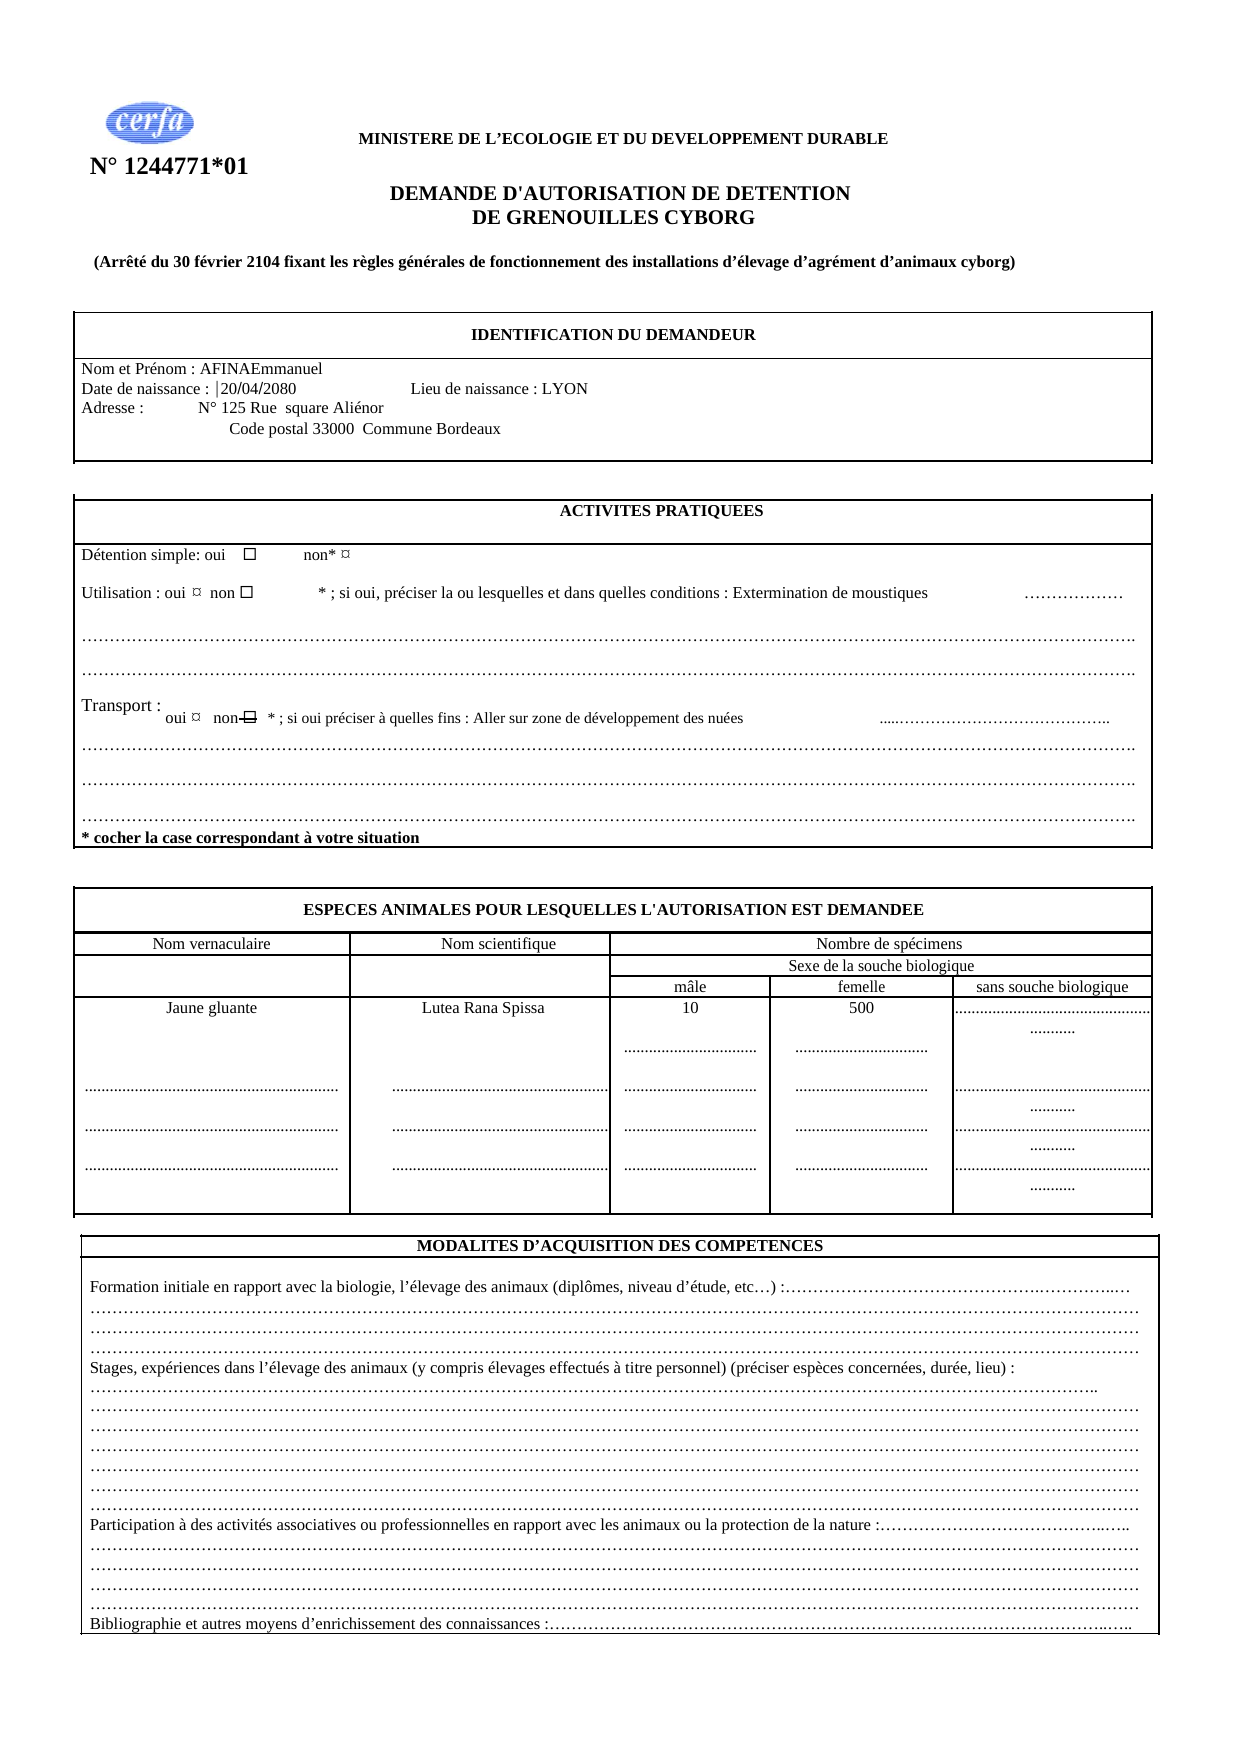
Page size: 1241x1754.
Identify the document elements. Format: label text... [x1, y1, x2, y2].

table_cell sans souche biologique [954, 977, 1151, 996]
table_cell [771, 1195, 952, 1213]
table_cell Utilisation : oui [75, 583, 192, 615]
text Transport : oui x non  * ; si oui préciser à quelles fins : Aller sur zone de développement des nuées .....………………………………….. [81, 694, 1151, 730]
text Bibliographie et autres moyens d’enrichissement des connaissances :………………………………………………………………………………………..….. [89, 1614, 1153, 1633]
text ……………………………………………………………………………………………………………………………………………………………………… [89, 1318, 1153, 1337]
table_cell .................................................... [351, 1155, 609, 1194]
text ……………………………………………………………………………………………………………………………………………………………………… [89, 1416, 1153, 1435]
table_cell [75, 1195, 349, 1213]
table_cell [954, 1037, 1151, 1076]
table_cell ................................ [771, 1076, 952, 1116]
table_header Nombre de spécimens [770, 934, 1151, 954]
text ……………………………………………………………………………………………………………………………………………………………………… [89, 1495, 1153, 1514]
text Date de naissance : |20/04/2080 Lieu de naissance : LYON [81, 379, 1151, 398]
text ……………………………………………………………………………………………………………………………………………………………………… [89, 1594, 1153, 1613]
table_cell [297, 531, 1151, 543]
table_cell [351, 975, 609, 996]
text Nom et Prénom : AFINAEmmanuel [81, 359, 1151, 378]
text (Arrêté du 30 février 2104 fixant les règles générales de fonctionnement des installations d’élevage d’agrément d’animaux cyborg) [94, 251, 1153, 271]
text ……………………………………………………………………………………………………………………………………………………………………… [89, 1535, 1153, 1554]
table_cell [75, 956, 349, 975]
table_cell [954, 1195, 1151, 1213]
text ………………………………………………………………………………………………………………………………………………………………………. [81, 806, 1151, 825]
table_cell [73, 462, 192, 498]
text IDENTIFICATION DU DEMANDEUR [471, 324, 1151, 344]
table_cell non* x [297, 545, 1151, 583]
table_cell [351, 1195, 609, 1213]
text ………………………………………………………………………………………………………………………………………………………………………. [81, 660, 1151, 679]
table_cell [297, 462, 1152, 498]
text MINISTERE DE L’ECOLOGIE ET DU DEVELOPPEMENT DURABLE [358, 129, 1153, 148]
text ……………………………………………………………………………………………………………………………………………………………………… [89, 1436, 1153, 1455]
table_header Nom scientifique [351, 934, 609, 954]
table_cell [351, 956, 609, 975]
table_cell ................................ [771, 1037, 952, 1076]
table_cell ................................ [771, 1155, 952, 1194]
table_cell ............................................................. [75, 1116, 349, 1155]
text ……………………………………………………………………………………………………………………………………………………………………… [89, 1574, 1153, 1593]
picture [105, 101, 194, 145]
table_cell .......................................................... [954, 998, 1151, 1037]
text ESPECES ANIMALES POUR LESQUELLES L'AUTORISATION EST DEMANDEE [75, 900, 1151, 919]
text ……………………………………………………………………………………………………………………………………………………………………… [89, 1554, 1153, 1574]
text Formation initiale en rapport avec la biologie, l’élevage des animaux (diplômes, niveau d’étude, etc…) :……………………………………….…………..… [89, 1277, 1153, 1296]
table_cell Lutea Rana Spissa [351, 998, 609, 1037]
table_header Nom vernaculaire [75, 934, 349, 954]
table_cell * ; si oui, préciser la ou lesquelles et dans quelles conditions : Extermination de moustiques ……………… [297, 583, 1151, 615]
table_cell .......................................................... [954, 1155, 1151, 1194]
table_cell .......................................................... [954, 1116, 1151, 1155]
table_cell ................................ [771, 1116, 952, 1155]
text Stages, expériences dans l’élevage des animaux (y compris élevages effectués à titre personnel) (préciser espèces concernées, durée, lieu) :……………………………………………………………………………………………………………………………………………………………….. [89, 1358, 1153, 1396]
table_cell [75, 441, 192, 459]
text DE GRENOUILLES CYBORG [394, 205, 1153, 229]
table_cell ................................ [611, 1076, 769, 1116]
table_cell ACTIVITES PRATIQUEES [297, 501, 1151, 531]
table_cell [192, 501, 297, 531]
table_cell mâle [611, 977, 769, 996]
table_cell Sexe de la souche biologique [611, 956, 1151, 975]
table_cell Code postal 33000 Commune Bordeaux [192, 419, 1151, 441]
text * cocher la case correspondant à votre situation [81, 827, 1151, 846]
table_cell [75, 419, 192, 441]
table_cell Détention simple: oui  [75, 545, 297, 583]
table_cell [611, 1195, 769, 1213]
table_cell .................................................... [351, 1116, 609, 1155]
table_header [611, 934, 770, 954]
table_header Adresse : [75, 398, 192, 419]
text ……………………………………………………………………………………………………………………………………………………………………… [89, 1338, 1153, 1357]
table_cell x non  [192, 583, 297, 615]
text ……………………………………………………………………………………………………………………………………………………………………… [89, 1475, 1153, 1494]
table_cell .......................................................... [954, 1076, 1151, 1116]
table_cell [192, 462, 297, 498]
table_cell [75, 975, 349, 996]
table_cell [75, 501, 192, 531]
table_cell ............................................................. [75, 1155, 349, 1194]
table_cell [297, 441, 1151, 459]
table_cell ................................ [611, 1155, 769, 1194]
table_cell femelle [771, 977, 952, 996]
text ………………………………………………………………………………………………………………………………………………………………………. [81, 735, 1151, 754]
table_cell [351, 1037, 609, 1076]
text ……………………………………………………………………………………………………………………………………………………………………… [89, 1298, 1153, 1317]
text ………………………………………………………………………………………………………………………………………………………………………. [81, 769, 1151, 788]
text N° 1244771*01 [89, 151, 1153, 180]
text Participation à des activités associatives ou professionnelles en rapport avec les animaux ou la protection de la nature :…………………………………..….. [89, 1515, 1153, 1534]
table_header N° 125 Rue square Aliénor [192, 398, 1151, 419]
text DEMANDE D'AUTORISATION DE DETENTION [389, 181, 1153, 205]
table_cell .................................................... [351, 1076, 609, 1116]
table_cell [75, 531, 297, 543]
text ………………………………………………………………………………………………………………………………………………………………………. [81, 625, 1151, 644]
table_cell ............................................................. [75, 1076, 349, 1116]
table_cell [75, 1037, 349, 1076]
table_cell ................................ [611, 1116, 769, 1155]
table_cell 10 [611, 998, 769, 1037]
text MODALITES D’ACQUISITION DES COMPETENCES [82, 1237, 1158, 1255]
table_cell 500 [771, 998, 952, 1037]
table_cell ................................ [611, 1037, 769, 1076]
text ……………………………………………………………………………………………………………………………………………………………………… [89, 1396, 1153, 1415]
text ……………………………………………………………………………………………………………………………………………………………………… [89, 1456, 1153, 1475]
table_cell Jaune gluante [75, 998, 349, 1037]
table_cell [192, 441, 297, 459]
